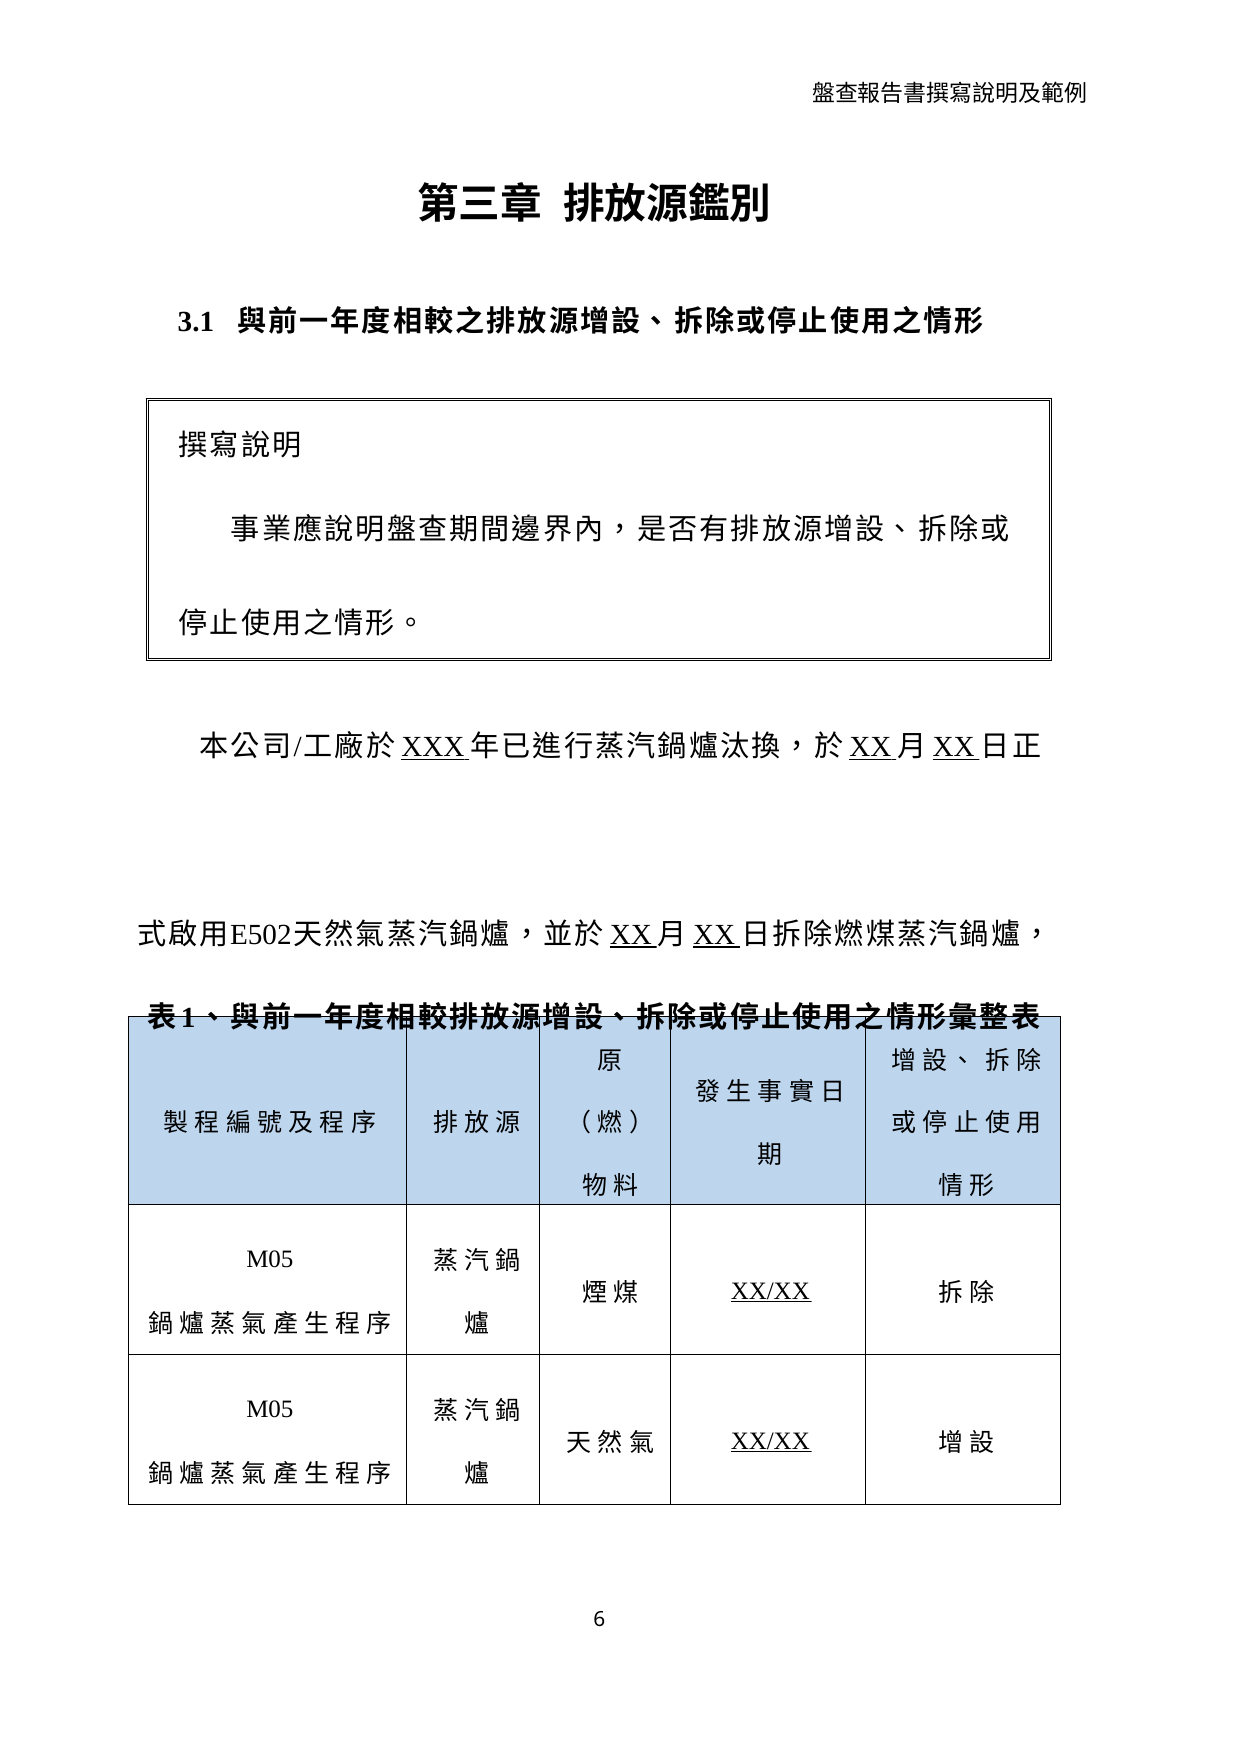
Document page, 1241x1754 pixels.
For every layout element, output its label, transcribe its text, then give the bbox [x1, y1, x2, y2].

table_header 製程編號及程序 [129, 1017, 406, 1204]
table_cell 蒸汽鍋爐 [407, 1355, 539, 1504]
table_cell 煙煤 [540, 1205, 670, 1354]
table_header 原（燃） 物料 [540, 1017, 670, 1204]
table_cell 蒸汽鍋爐 [407, 1205, 539, 1354]
table_header 撰寫說明 事業應說明盤查期間邊界內，是否有排放源增設、拆除或停止使用之情形。 [149, 401, 1049, 658]
subtitle 第三章 排放源鑑別 [136, 158, 1052, 221]
subtitle 3.1 與前一年度相較之排放源增設、拆除或停止使用之情形 [136, 277, 1041, 339]
table_cell XX/XX [671, 1205, 865, 1354]
text 表1、與前一年度相較排放源增設、拆除或停止使用之情形彙整表 [136, 932, 1052, 994]
table_cell M05 鍋爐蒸氣產生程序 [129, 1205, 406, 1354]
table_cell 增設 [866, 1355, 1060, 1504]
table_cell 拆除 [866, 1205, 1060, 1354]
table_header 排放源 [407, 1017, 539, 1204]
text 本公司/工廠於XXX年已進行蒸汽鍋爐汰換，於XX月XX日正式啟用E502天然氣蒸汽鍋爐，並於XX月XX日拆除燃煤蒸汽鍋爐，與前一年度相較排放源增設、拆除或停止使用之情形說明如表1。 [136, 661, 1052, 911]
table_cell XX/XX [671, 1355, 865, 1504]
table_header 發生事實日期 [671, 1017, 865, 1204]
table_cell 天然氣 [540, 1355, 670, 1504]
table_header 增設、拆除 或停止使用情形 [866, 1017, 1060, 1204]
table_cell M05 鍋爐蒸氣產生程序 [129, 1355, 406, 1504]
